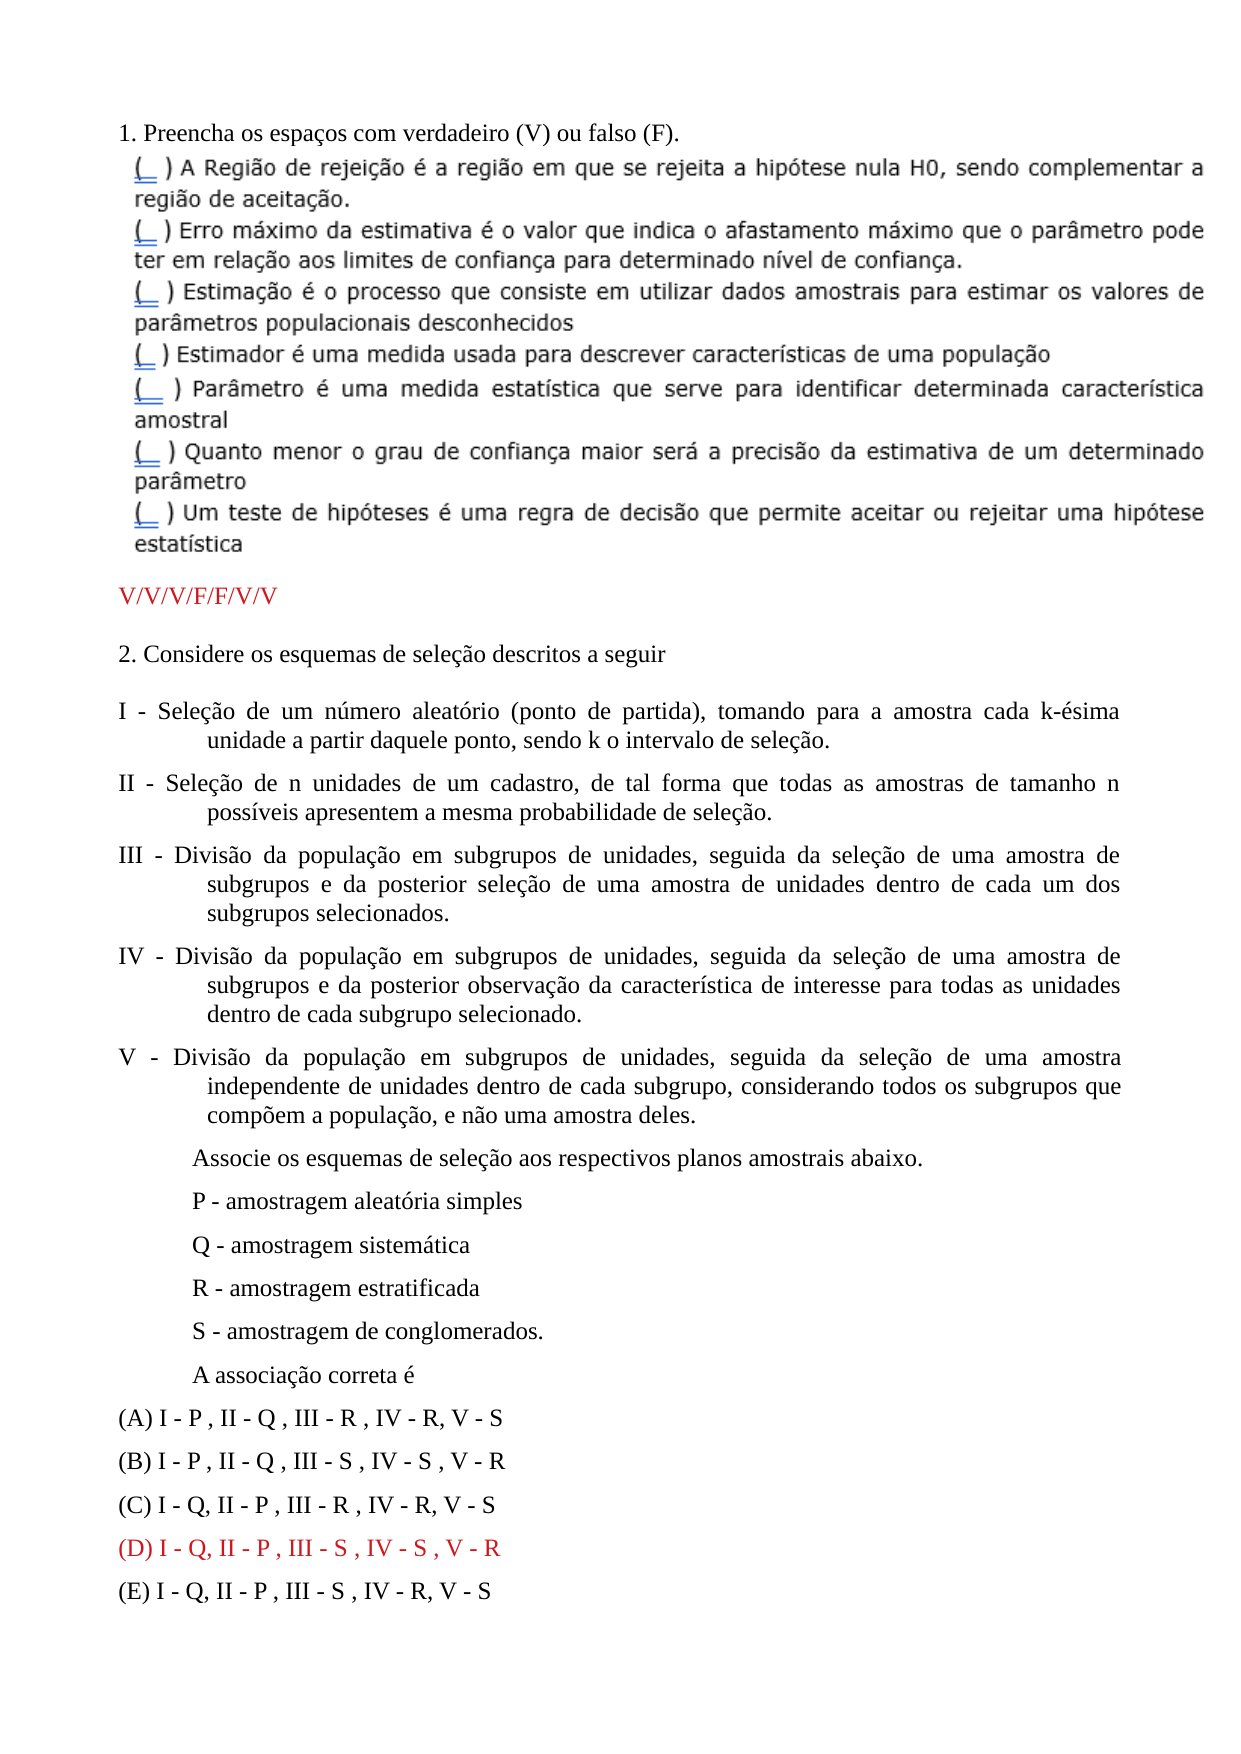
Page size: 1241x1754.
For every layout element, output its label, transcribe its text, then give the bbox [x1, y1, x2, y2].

text S - amostragem de conglomerados. [118, 1316, 1122, 1345]
text Q - amostragem sistemática [118, 1230, 1122, 1258]
text (E) I - Q, II - P , III - S , IV - R, V - S [118, 1576, 1122, 1605]
text A associação correta é [118, 1360, 1122, 1388]
text Associe os esquemas de seleção aos respectivos planos amostrais abaixo. [118, 1143, 1122, 1172]
text (C) I - Q, II - P , III - R , IV - R, V - S [118, 1490, 1122, 1518]
text (B) I - P , II - Q , III - S , IV - S , V - R [118, 1446, 1122, 1475]
text V - Divisão da população em subgrupos de unidades, seguida da seleção de uma amostra independente de unidades dentro de cada subgrupo, considerando todos os subgrupos que compõem a população, e não uma amostra deles. [118, 1042, 1122, 1128]
text V/V/V/F/F/V/V [118, 581, 1122, 610]
text (D) I - Q, II - P , III - S , IV - S , V - R [118, 1533, 1122, 1562]
text 1. Preencha os espaços com verdadeiro (V) ou falso (F). [118, 118, 1122, 146]
text P - amostragem aleatória simples [118, 1186, 1122, 1215]
text 2. Considere os esquemas de seleção descritos a seguir [118, 639, 1122, 668]
text II - Seleção de n unidades de um cadastro, de tal forma que todas as amostras de tamanho n possíveis apresentem a mesma probabilidade de seleção. [118, 768, 1122, 826]
text III - Divisão da população em subgrupos de unidades, seguida da seleção de uma amostra de subgrupos e da posterior seleção de uma amostra de unidades dentro de cada um dos subgrupos selecionados. [118, 841, 1122, 927]
text IV - Divisão da população em subgrupos de unidades, seguida da seleção de uma amostra de subgrupos e da posterior observação da característica de interesse para todas as unidades dentro de cada subgrupo selecionado. [118, 941, 1122, 1028]
text I - Seleção de um número aleatório (ponto de partida), tomando para a amostra cada k-ésima unidade a partir daquele ponto, sendo k o intervalo de seleção. [118, 696, 1122, 754]
text R - amostragem estratificada [118, 1273, 1122, 1302]
picture [118, 146, 1214, 563]
text (A) I - P , II - Q , III - R , IV - R, V - S [118, 1403, 1122, 1432]
